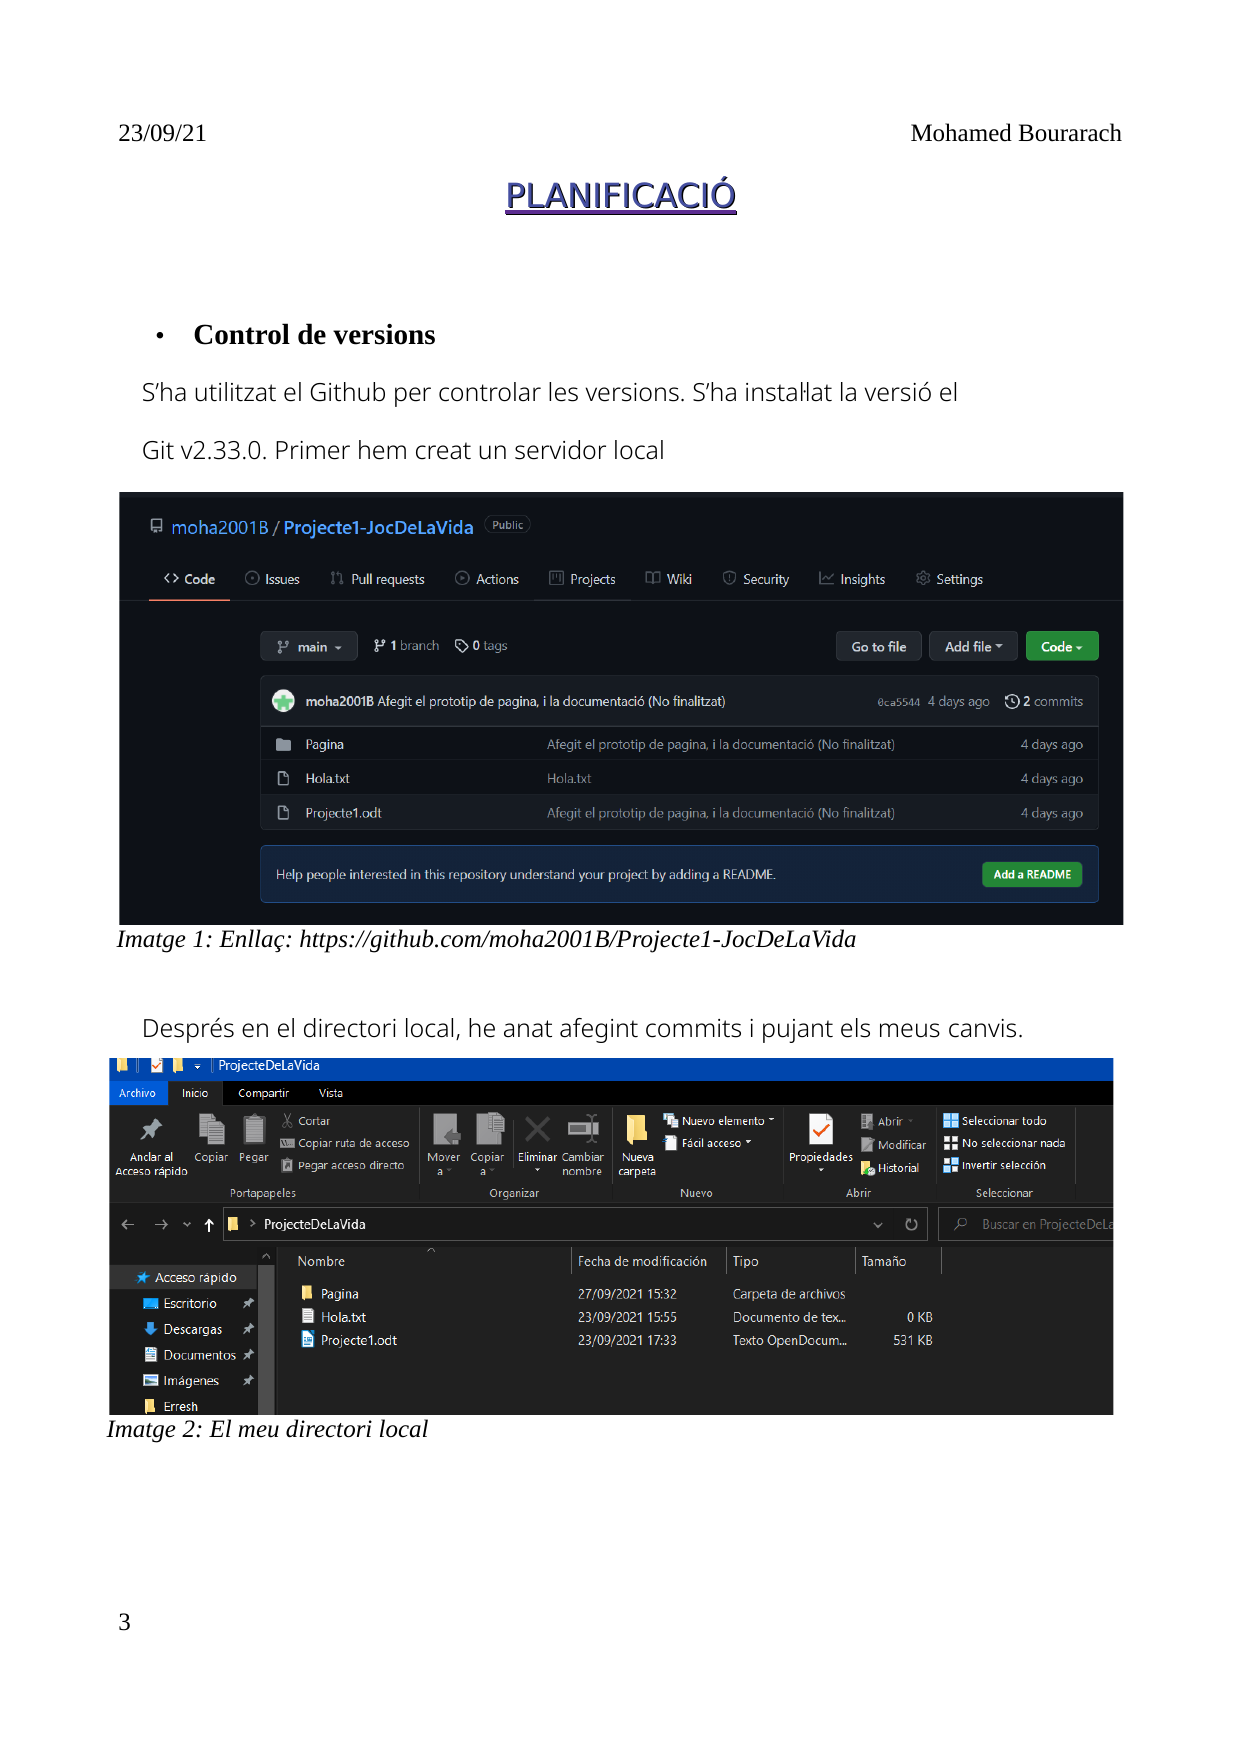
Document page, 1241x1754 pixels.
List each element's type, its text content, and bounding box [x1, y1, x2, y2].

text Git v2.33.0. Primer hem creat un servidor local [112, 432, 1122, 466]
text Després en el directori local, he anat afegint commits i pujant els meus canvis. [112, 1011, 1122, 1045]
subtitle Control de versions [156, 317, 1122, 351]
text Imatge 2: El meu directori local [106, 1058, 1116, 1443]
text [106, 1046, 1116, 1058]
picture [109, 1058, 1114, 1415]
text S’ha utilitzat el Github per controlar les versions. S’ha instal·lat la versió el [112, 374, 1122, 409]
subtitle Planificació [118, 176, 1122, 215]
picture [119, 492, 1124, 925]
text Imatge 1: Enllaç: https://github.com/moha2001B/Projecte1-JocDeLaVida [116, 493, 1126, 953]
